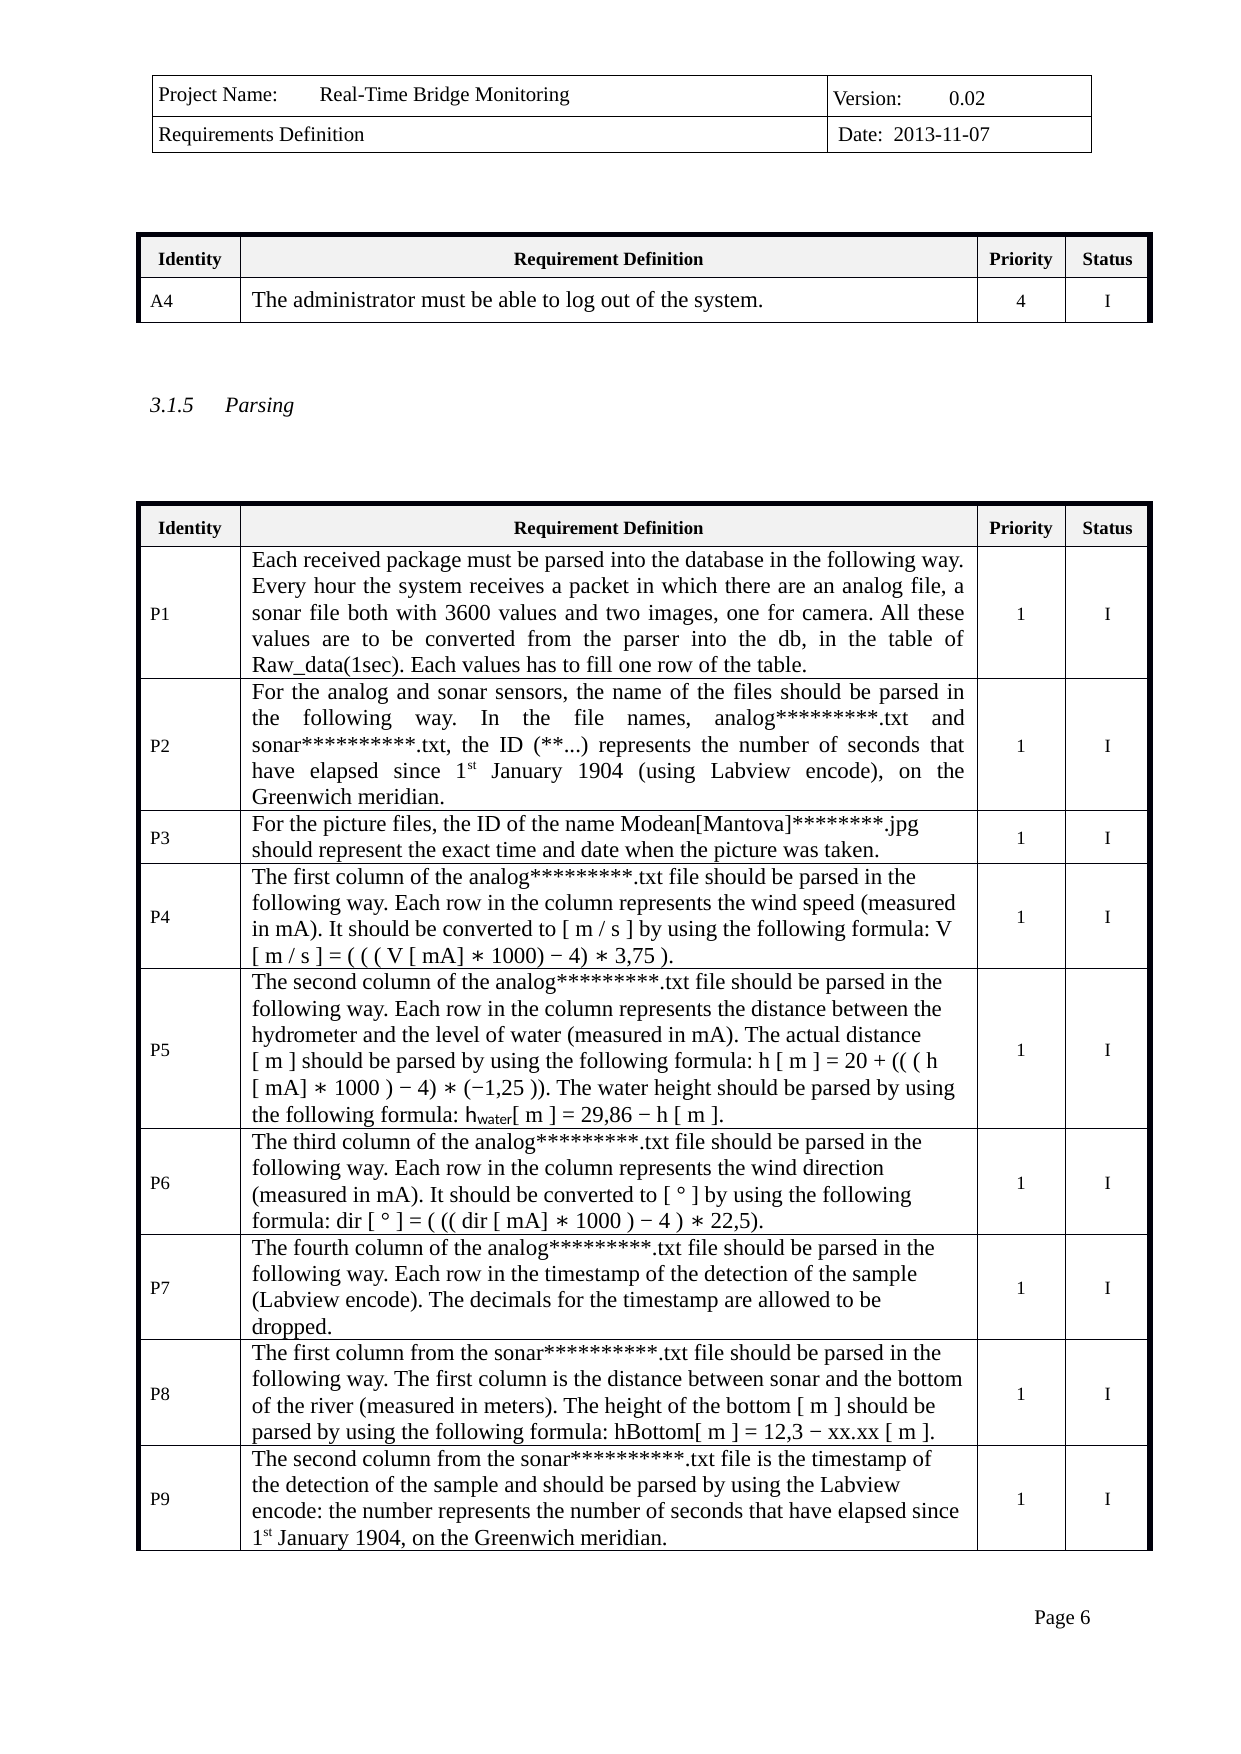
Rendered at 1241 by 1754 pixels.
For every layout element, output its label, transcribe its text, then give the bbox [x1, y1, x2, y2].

table_cell I [1066, 278, 1147, 322]
table_header Requirement Definition [241, 506, 977, 546]
table_cell The second column of the analog*********.txt file should be parsed in the following way. Each row in the column represents the distance between the hydrometer and the level of water (measured in mA). The actual distance [ m ] should be parsed by using the following formula: h [ m ] = 20 + (( ( h [ mA] ∗ 1000 ) − 4) ∗ (−1,25 )). The water height should be parsed by using the following formula: hwater[ m ] = 29,86 − h [ m ]. [241, 969, 977, 1128]
table_cell For the picture files, the ID of the name Modean[Mantova]********.jpg should represent the exact time and date when the picture was taken. [241, 811, 977, 863]
table_header Status [1066, 506, 1147, 546]
table_cell 1 [978, 811, 1065, 863]
table_cell I [1066, 1235, 1147, 1339]
table_cell For the analog and sonar sensors, the name of the files should be parsed in the following way. In the file names, analog*********.txt and sonar**********.txt, the ID (**...) represents the number of seconds that have elapsed since 1st January 1904 (using Labview encode), on the Greenwich meridian. [241, 679, 977, 810]
table_header Requirement Definition [241, 237, 977, 277]
table_cell P3 [141, 811, 240, 863]
table_cell P2 [141, 679, 240, 810]
table_cell Each received package must be parsed into the database in the following way. Every hour the system receives a packet in which there are an analog file, a sonar file both with 3600 values and two images, one for camera. All these values are to be converted from the parser into the db, in the table of Raw_data(1sec). Each values has to fill one row of the table. [241, 547, 977, 678]
table_cell I [1066, 547, 1147, 678]
table_cell 1 [978, 1340, 1065, 1444]
table_cell The administrator must be able to log out of the system. [241, 278, 977, 322]
table_cell P6 [141, 1129, 240, 1233]
table_header Status [1066, 237, 1147, 277]
table_header Identity [141, 237, 240, 277]
table_cell 4 [978, 278, 1065, 322]
table_cell I [1066, 969, 1147, 1128]
table_cell P9 [141, 1446, 240, 1550]
table_cell P8 [141, 1340, 240, 1444]
table_cell I [1066, 811, 1147, 863]
table_header Identity [141, 506, 240, 546]
table_header Priority [978, 506, 1065, 546]
table_cell 1 [978, 1446, 1065, 1550]
table_cell The fourth column of the analog*********.txt file should be parsed in the following way. Each row in the timestamp of the detection of the sample (Labview encode). The decimals for the timestamp are allowed to be dropped. [241, 1235, 977, 1339]
table_cell The second column from the sonar**********.txt file is the timestamp of the detection of the sample and should be parsed by using the Labview encode: the number represents the number of seconds that have elapsed since 1st January 1904, on the Greenwich meridian. [241, 1446, 977, 1550]
table_cell I [1066, 1446, 1147, 1550]
table_cell I [1066, 679, 1147, 810]
table_cell 1 [978, 547, 1065, 678]
table_cell The third column of the analog*********.txt file should be parsed in the following way. Each row in the column represents the wind direction (measured in mA). It should be converted to [ ° ] by using the following formula: dir [ ° ] = ( (( dir [ mA] ∗ 1000 ) − 4 ) ∗ 22,5). [241, 1129, 977, 1233]
table_cell P1 [141, 547, 240, 678]
table_cell The first column from the sonar**********.txt file should be parsed in the following way. The first column is the distance between sonar and the bottom of the river (measured in meters). The height of the bottom [ m ] should be parsed by using the following formula: hBottom[ m ] = 12,3 − xx.xx [ m ]. [241, 1340, 977, 1444]
table_cell The first column of the analog*********.txt file should be parsed in the following way. Each row in the column represents the wind speed (measured in mA). It should be converted to [ m / s ] by using the following formula: V [ m / s ] = ( ( ( V [ mA] ∗ 1000) − 4) ∗ 3,75 ). [241, 864, 977, 968]
table_cell 1 [978, 969, 1065, 1128]
table_cell I [1066, 1129, 1147, 1233]
table_cell I [1066, 864, 1147, 968]
table_cell P7 [141, 1235, 240, 1339]
table_cell 1 [978, 1129, 1065, 1233]
table_cell P4 [141, 864, 240, 968]
table_cell 1 [978, 864, 1065, 968]
table_cell A4 [141, 278, 240, 322]
table_header Priority [978, 237, 1065, 277]
table_cell 1 [978, 679, 1065, 810]
table_cell I [1066, 1340, 1147, 1444]
table_cell 1 [978, 1235, 1065, 1339]
table_cell P5 [141, 969, 240, 1128]
subtitle Parsing [150, 392, 1090, 417]
